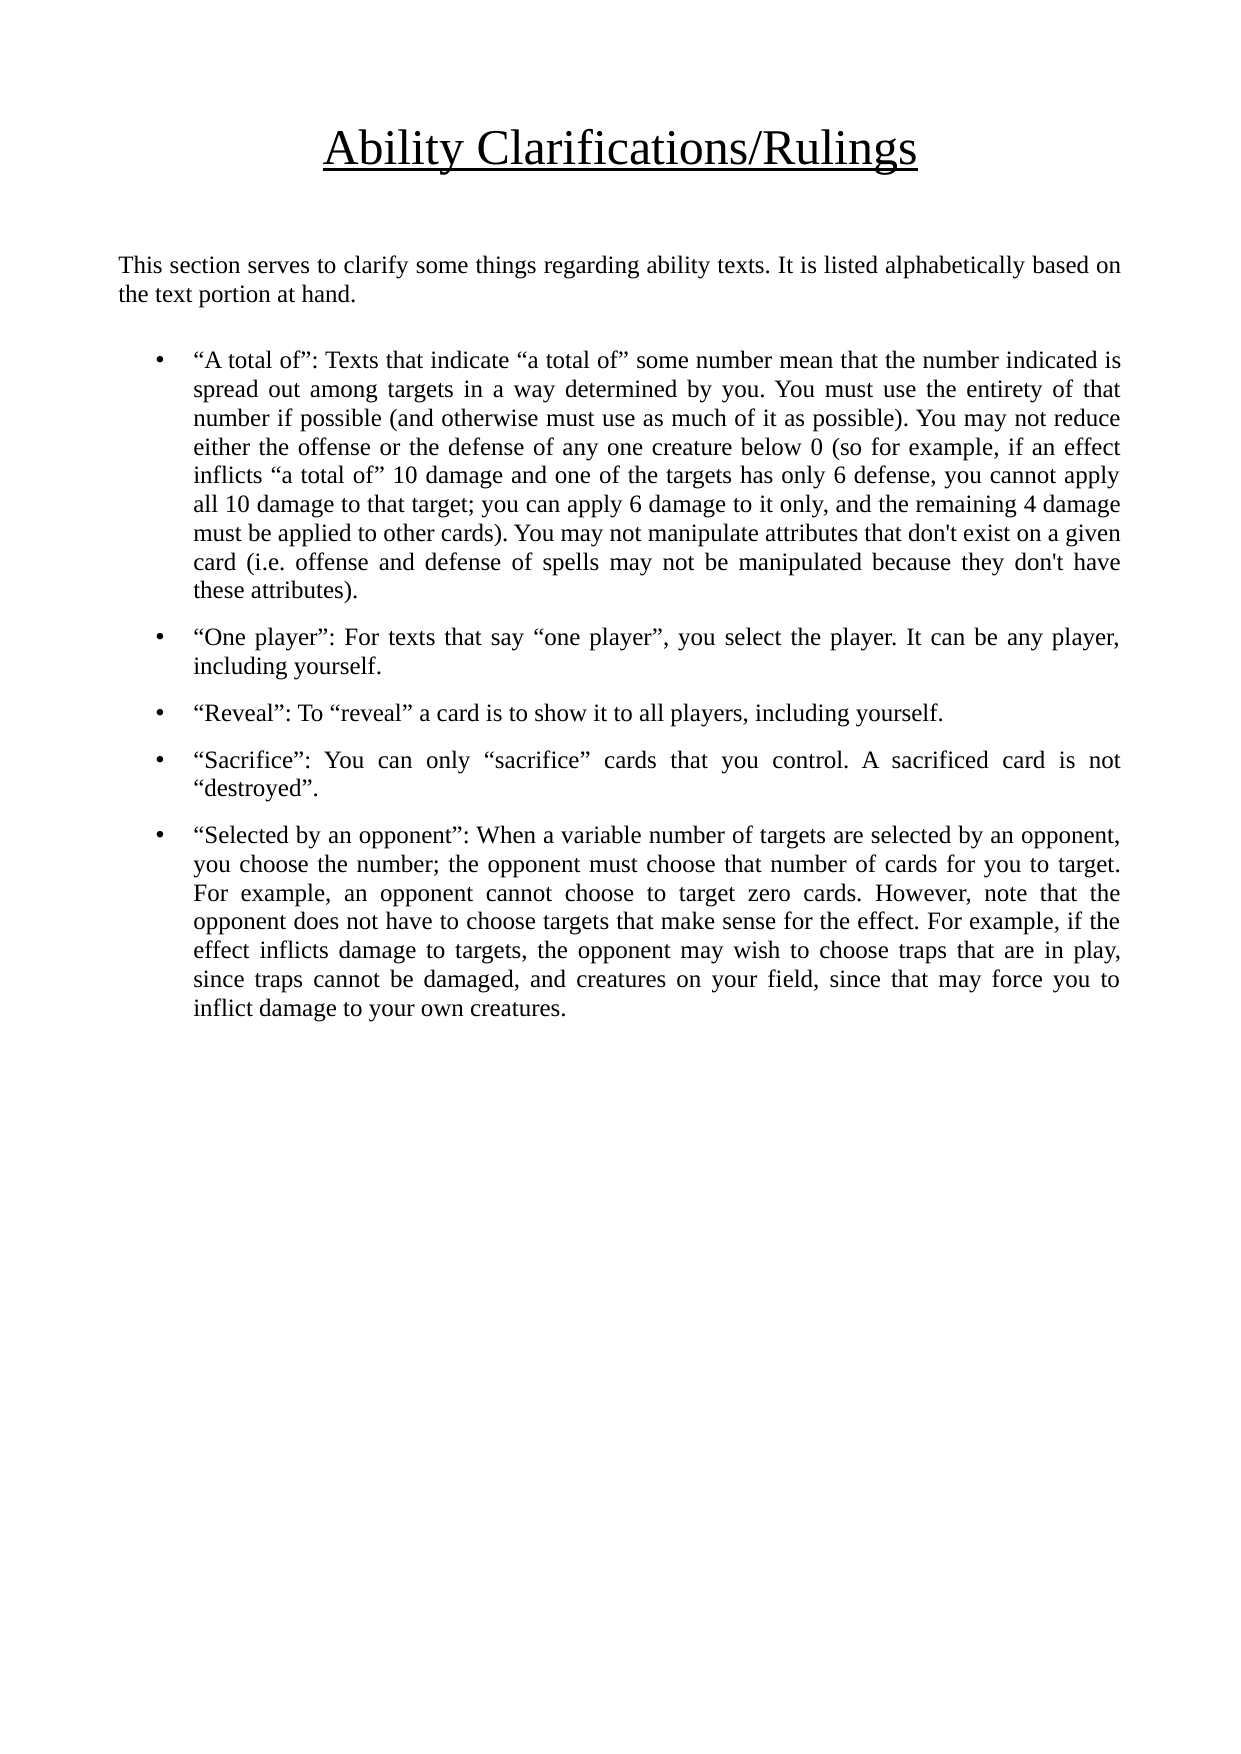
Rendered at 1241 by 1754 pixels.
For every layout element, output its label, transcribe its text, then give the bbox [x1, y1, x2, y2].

list “A total of”: Texts that indicate “a total of” some number mean that the number indicated is spread out among targets in a way determined by you. You must use the entirety of that number if possible (and otherwise must use as much of it as possible). You may not reduce either the offense or the defense of any one creature below 0 (so for example, if an effect inflicts “a total of” 10 damage and one of the targets has only 6 defense, you cannot apply all 10 damage to that target; you can apply 6 damage to it only, and the remaining 4 damage must be applied to other cards). You may not manipulate attributes that don't exist on a given card (i.e. offense and defense of spells may not be manipulated because they don't have these attributes). [156, 346, 1122, 604]
list “Reveal”: To “reveal” a card is to show it to all players, including yourself. [156, 698, 1122, 727]
list “One player”: For texts that say “one player”, you select the player. It can be any player, including yourself. [156, 622, 1122, 680]
list “Selected by an opponent”: When a variable number of targets are selected by an opponent, you choose the number; the opponent must choose that number of cards for you to target. For example, an opponent cannot choose to target zero cards. However, note that the opponent does not have to choose targets that make sense for the effect. For example, if the effect inflicts damage to targets, the opponent may wish to choose traps that are in play, since traps cannot be damaged, and creatures on your field, since that may force you to inflict damage to your own creatures. [156, 820, 1122, 1021]
text This section serves to clarify some things regarding ability texts. It is listed alphabetically based on the text portion at hand. [118, 251, 1122, 308]
list “Sacrifice”: You can only “sacrifice” cards that you control. A sacrificed card is not “destroyed”. [156, 745, 1122, 802]
text Ability Clarifications/Rulings [118, 118, 1122, 176]
